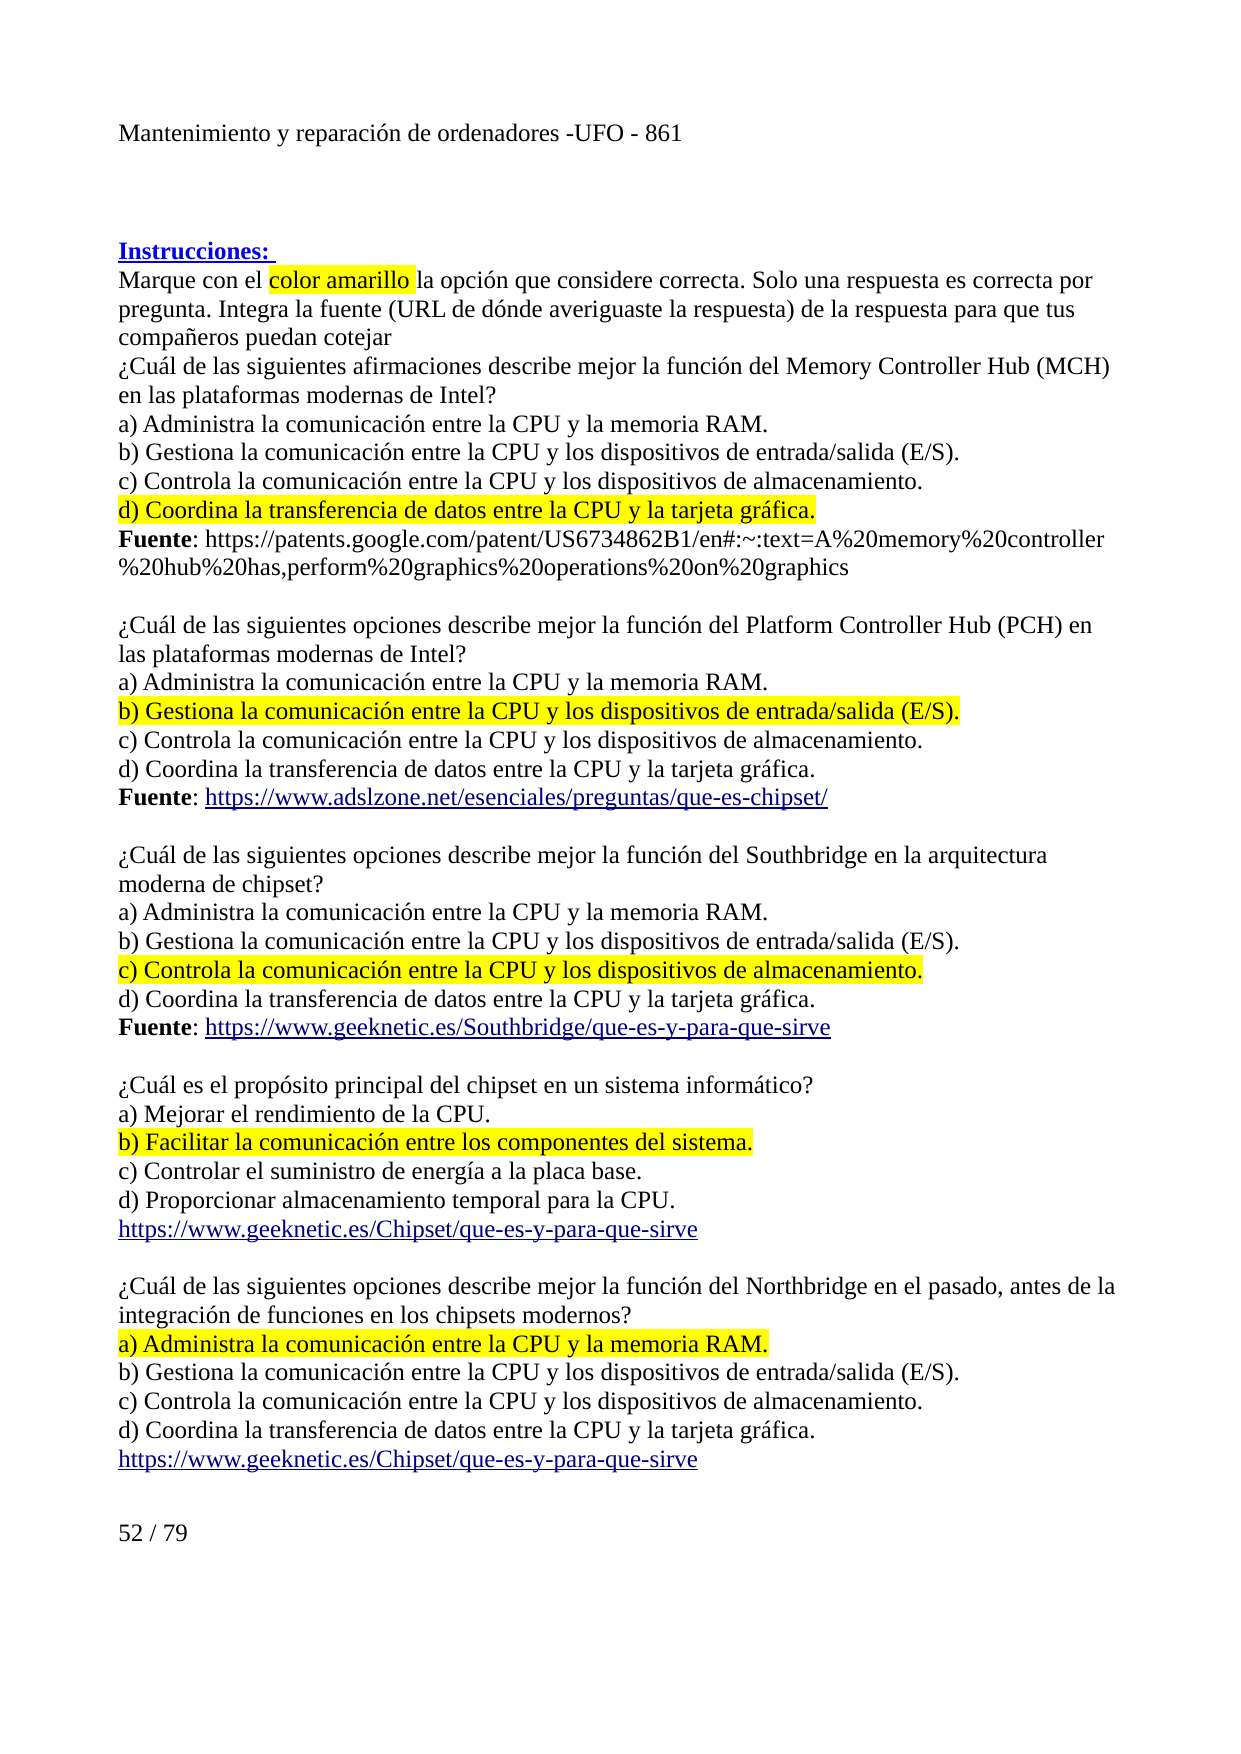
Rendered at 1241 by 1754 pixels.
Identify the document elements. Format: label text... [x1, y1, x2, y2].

text d) Coordina la transferencia de datos entre la CPU y la tarjeta gráfica. [118, 495, 1122, 524]
text ¿Cuál de las siguientes opciones describe mejor la función del Northbridge en el pasado, antes de la integración de funciones en los chipsets modernos? [118, 1271, 1122, 1329]
text ¿Cuál de las siguientes afirmaciones describe mejor la función del Memory Controller Hub (MCH) en las plataformas modernas de Intel? [118, 351, 1122, 409]
text d) Coordina la transferencia de datos entre la CPU y la tarjeta gráfica. [118, 754, 1122, 782]
text c) Controla la comunicación entre la CPU y los dispositivos de almacenamiento. [118, 725, 1122, 754]
text b) Gestiona la comunicación entre la CPU y los dispositivos de entrada/salida (E/S). [118, 1357, 1122, 1386]
text c) Controla la comunicación entre la CPU y los dispositivos de almacenamiento. [118, 466, 1122, 495]
text https://www.geeknetic.es/Chipset/que-es-y-para-que-sirve [118, 1444, 1122, 1472]
text ¿Cuál de las siguientes opciones describe mejor la función del Platform Controller Hub (PCH) en las plataformas modernas de Intel? [118, 610, 1122, 667]
text a) Administra la comunicación entre la CPU y la memoria RAM. [118, 409, 1122, 437]
text b) Gestiona la comunicación entre la CPU y los dispositivos de entrada/salida (E/S). [118, 437, 1122, 466]
text Marque con el color amarillo la opción que considere correcta. Solo una respuesta es correcta por pregunta. Integra la fuente (URL de dónde averiguaste la respuesta) de la respuesta para que tus compañeros puedan cotejar [118, 265, 1122, 351]
text b) Gestiona la comunicación entre la CPU y los dispositivos de entrada/salida (E/S). [118, 696, 1122, 725]
text Instrucciones: [118, 236, 1122, 265]
text a) Mejorar el rendimiento de la CPU. [118, 1099, 1122, 1127]
text a) Administra la comunicación entre la CPU y la memoria RAM. [118, 897, 1122, 926]
text ¿Cuál de las siguientes opciones describe mejor la función del Southbridge en la arquitectura moderna de chipset? [118, 840, 1122, 897]
text a) Administra la comunicación entre la CPU y la memoria RAM. [118, 1329, 1122, 1357]
text ¿Cuál es el propósito principal del chipset en un sistema informático? [118, 1070, 1122, 1099]
text Fuente: https://www.geeknetic.es/Southbridge/que-es-y-para-que-sirve [118, 1012, 1122, 1041]
text d) Coordina la transferencia de datos entre la CPU y la tarjeta gráfica. [118, 1415, 1122, 1444]
text c) Controlar el suministro de energía a la placa base. [118, 1156, 1122, 1185]
text https://www.geeknetic.es/Chipset/que-es-y-para-que-sirve [118, 1214, 1122, 1242]
text c) Controla la comunicación entre la CPU y los dispositivos de almacenamiento. [118, 1386, 1122, 1415]
text b) Facilitar la comunicación entre los componentes del sistema. [118, 1127, 1122, 1156]
text d) Proporcionar almacenamiento temporal para la CPU. [118, 1185, 1122, 1214]
text c) Controla la comunicación entre la CPU y los dispositivos de almacenamiento. [118, 955, 1122, 984]
text Fuente: https://patents.google.com/patent/US6734862B1/en#:~:text=A%20memory%20controller%20hub%20has,perform%20graphics%20operations%20on%20graphics [118, 524, 1122, 581]
text Fuente: https://www.adslzone.net/esenciales/preguntas/que-es-chipset/ [118, 782, 1122, 811]
text d) Coordina la transferencia de datos entre la CPU y la tarjeta gráfica. [118, 984, 1122, 1012]
text a) Administra la comunicación entre la CPU y la memoria RAM. [118, 667, 1122, 696]
text b) Gestiona la comunicación entre la CPU y los dispositivos de entrada/salida (E/S). [118, 926, 1122, 955]
